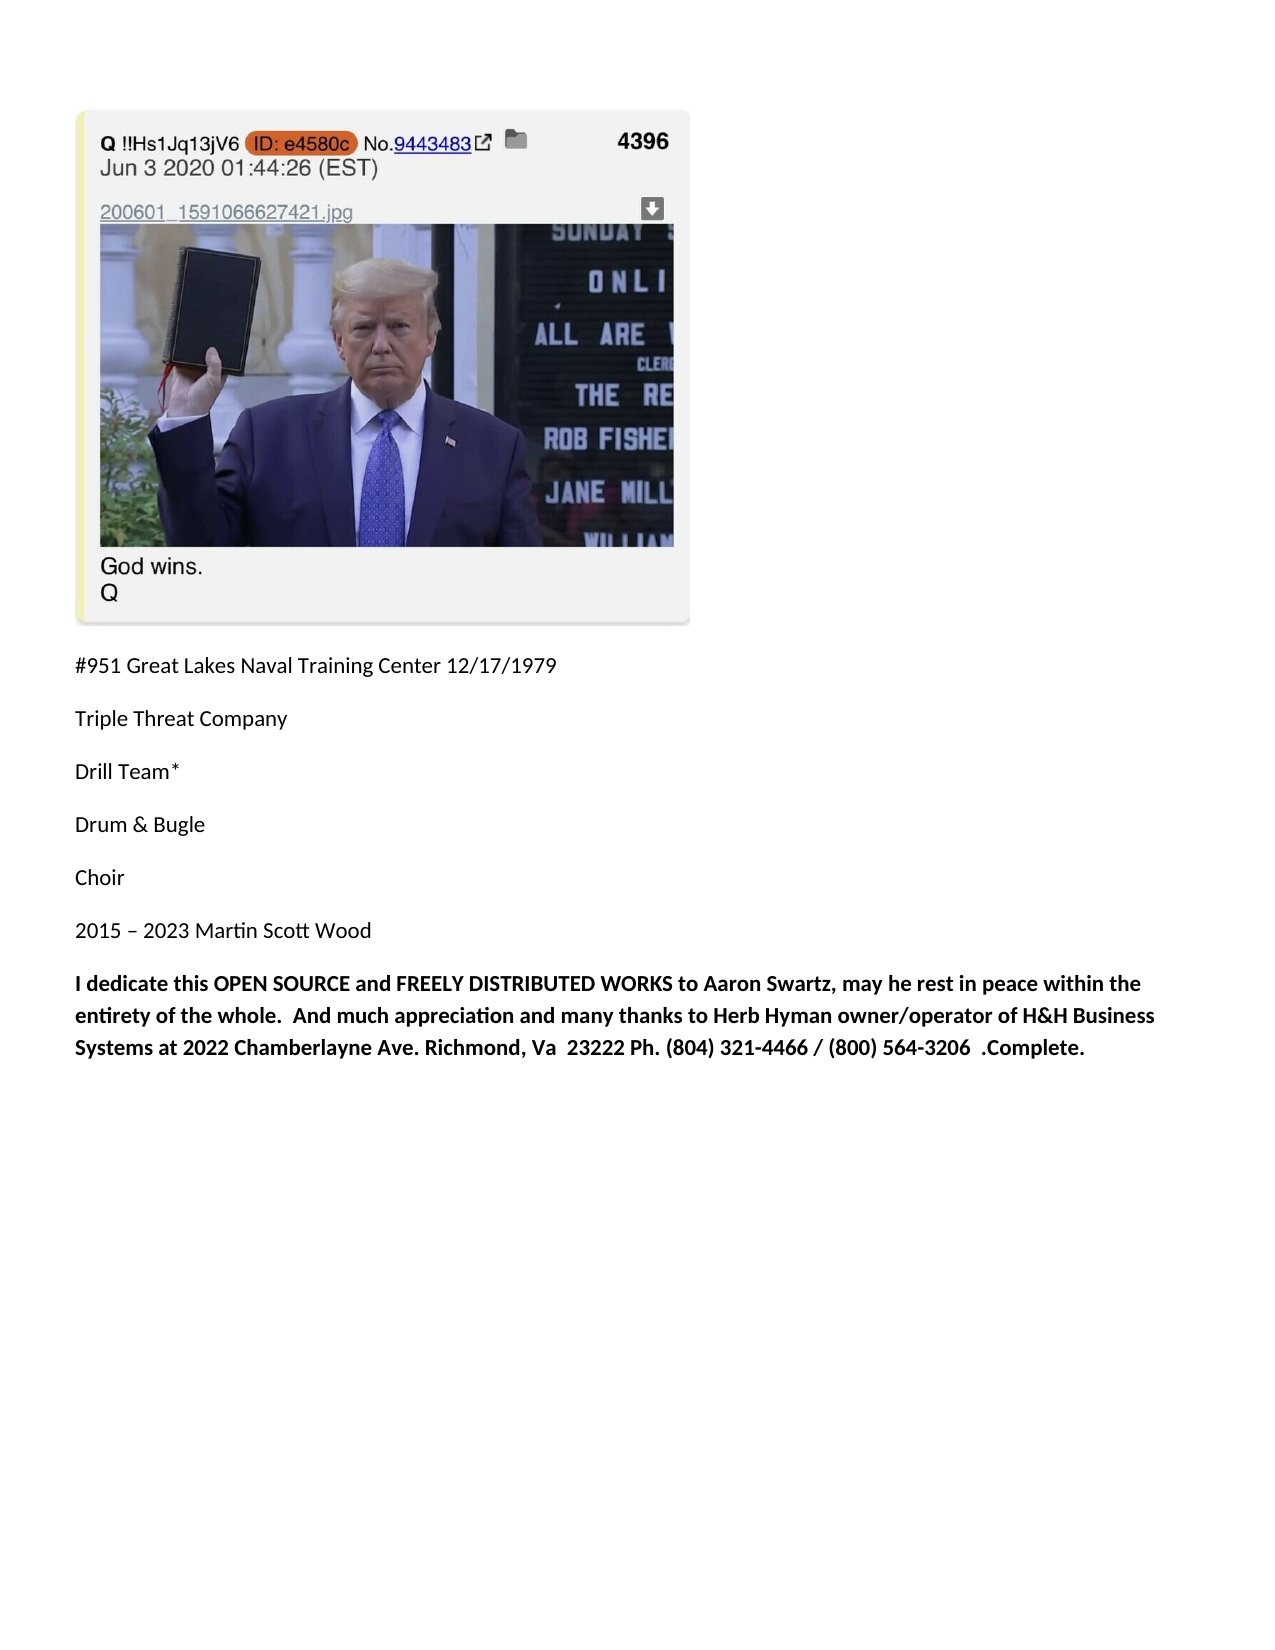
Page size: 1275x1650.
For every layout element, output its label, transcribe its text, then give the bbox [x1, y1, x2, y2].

picture [75, 103, 690, 626]
text I dedicate this OPEN SOURCE and FREELY DISTRIBUTED WORKS to Aaron Swartz, may he rest in peace within the entirety of the whole. And much appreciation and many thanks to Herb Hyman owner/operator of H&H Business Systems at 2022 Chamberlayne Ave. Richmond, Va 23222 Ph. (804) 321-4466 / (800) 564-3206 .Complete. [75, 969, 1200, 1061]
text 2015 – 2023 Martin Scott Wood [75, 916, 1200, 944]
text Triple Threat Company [75, 704, 1200, 732]
text Drum & Bugle [75, 810, 1200, 838]
text #951 Great Lakes Naval Training Center 12/17/1979 [75, 651, 1200, 679]
text Drill Team* [75, 757, 1200, 785]
text Choir [75, 863, 1200, 891]
text [690, 103, 1200, 626]
